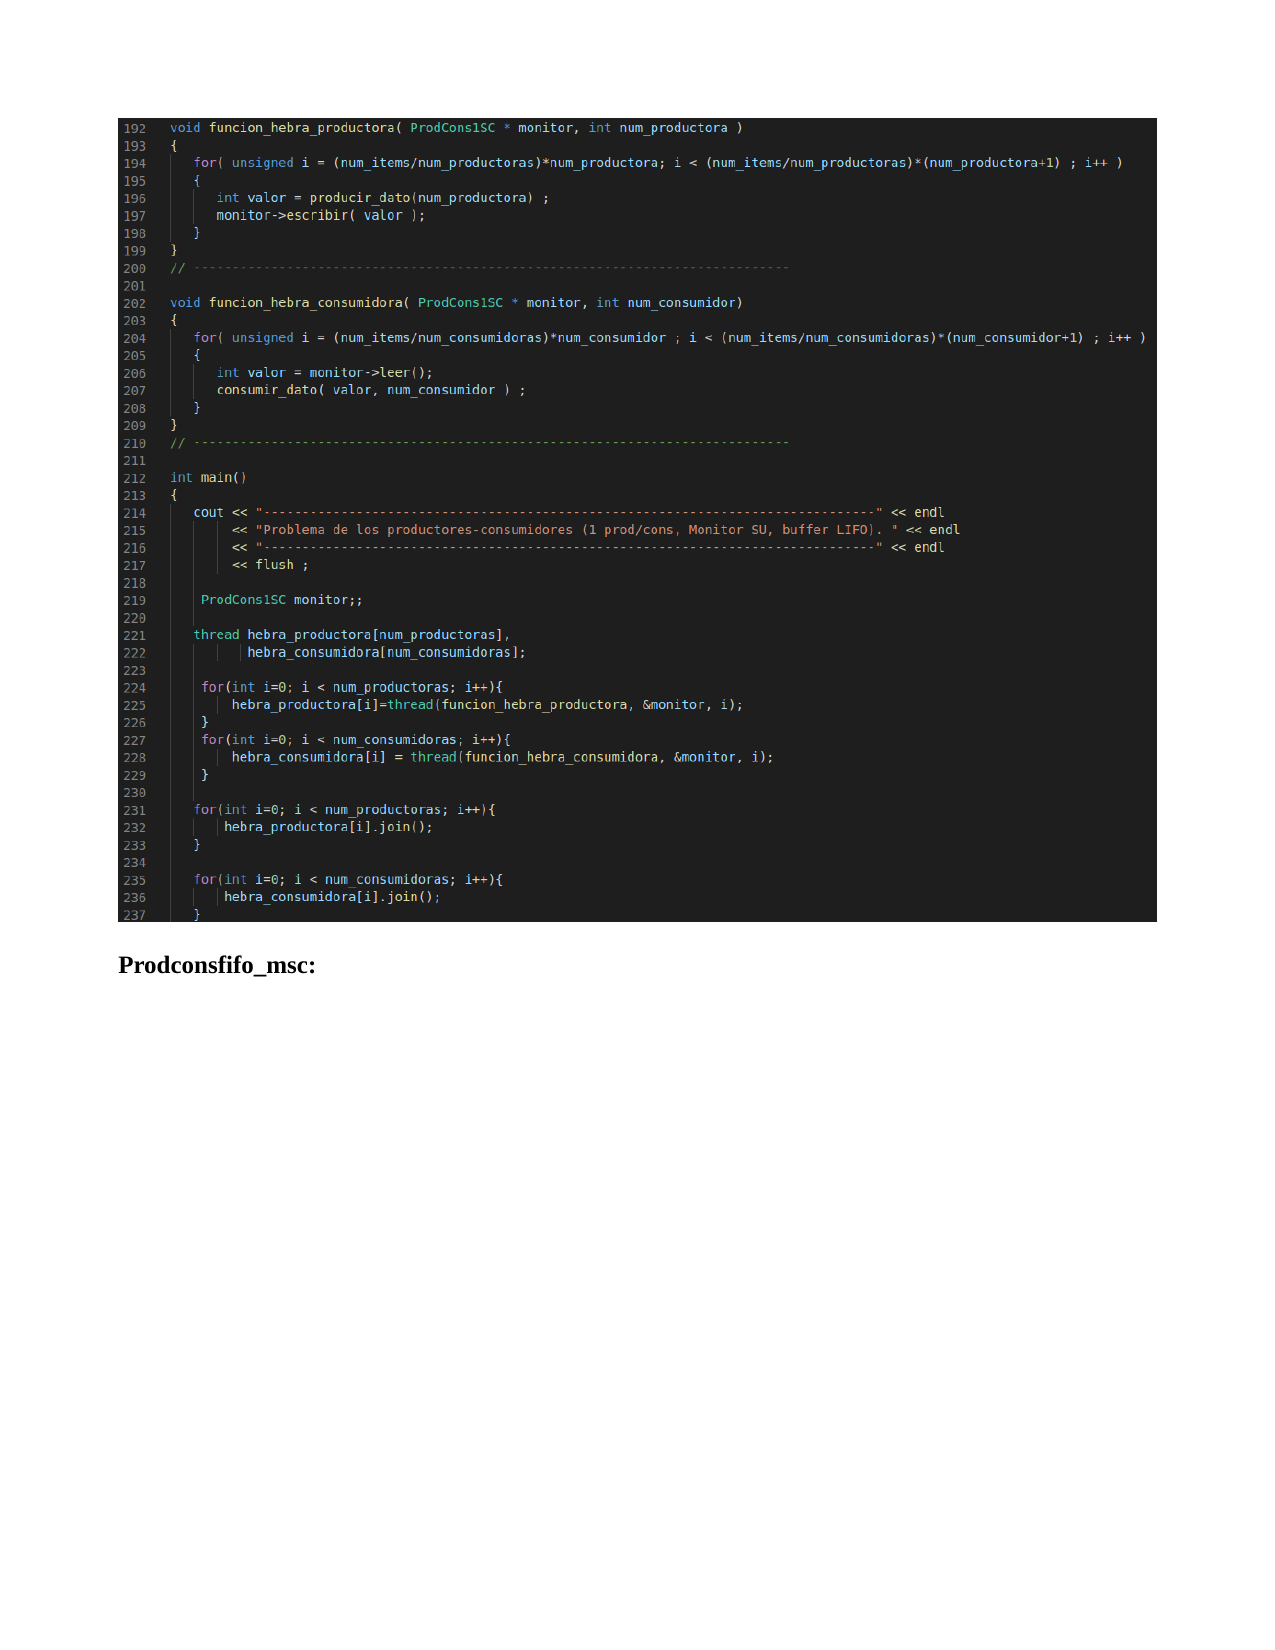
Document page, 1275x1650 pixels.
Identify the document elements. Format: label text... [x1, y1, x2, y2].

picture [118, 118, 1157, 922]
text Prodconsfifo_msc: [118, 950, 1157, 979]
